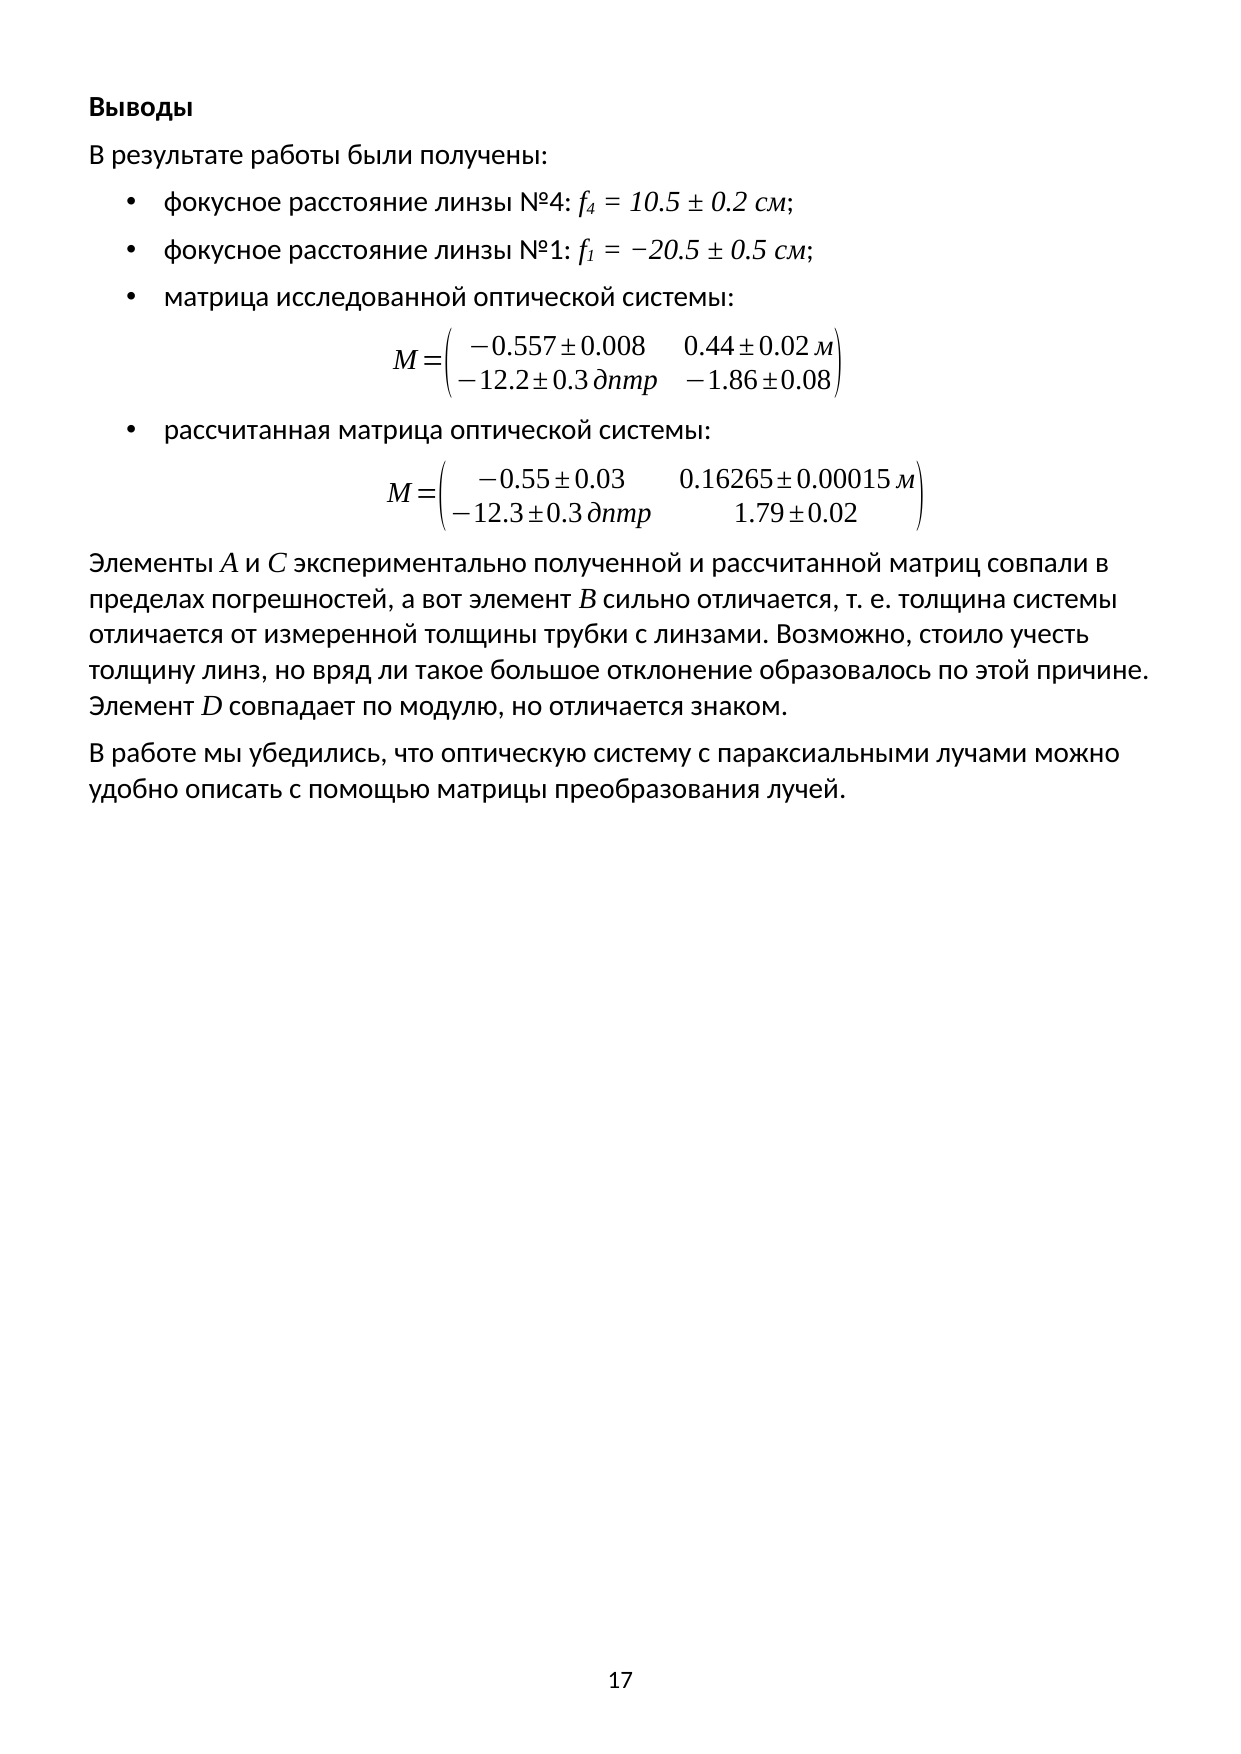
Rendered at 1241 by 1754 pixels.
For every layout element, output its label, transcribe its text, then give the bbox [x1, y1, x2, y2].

list матрица исследованной оптической системы: [126, 278, 1152, 314]
text В результате работы были получены: [88, 136, 1152, 172]
text Элементы A и C экспериментально полученной и рассчитанной матриц совпали в пределах погрешностей, а вот элемент B сильно отличается, т. е. толщина системы отличается от измеренной толщины трубки с линзами. Возможно, стоило учесть толщину линз, но вряд ли такое большое отклонение образовалось по этой причине. Элемент D совпадает по модулю, но отличается знаком. [88, 544, 1152, 722]
text В работе мы убедились, что оптическую систему с параксиальными лучами можно удобно описать с помощью матрицы преобразования лучей. [88, 734, 1152, 806]
list фокусное расстояние линзы №4: f4 = 10.5 ± 0.2 см; [126, 183, 1152, 219]
list рассчитанная матрица оптической системы: [126, 411, 1152, 447]
list фокусное расстояние линзы №1: f1 = −20.5 ± 0.5 см; [126, 231, 1152, 266]
subtitle Выводы [88, 88, 1152, 124]
